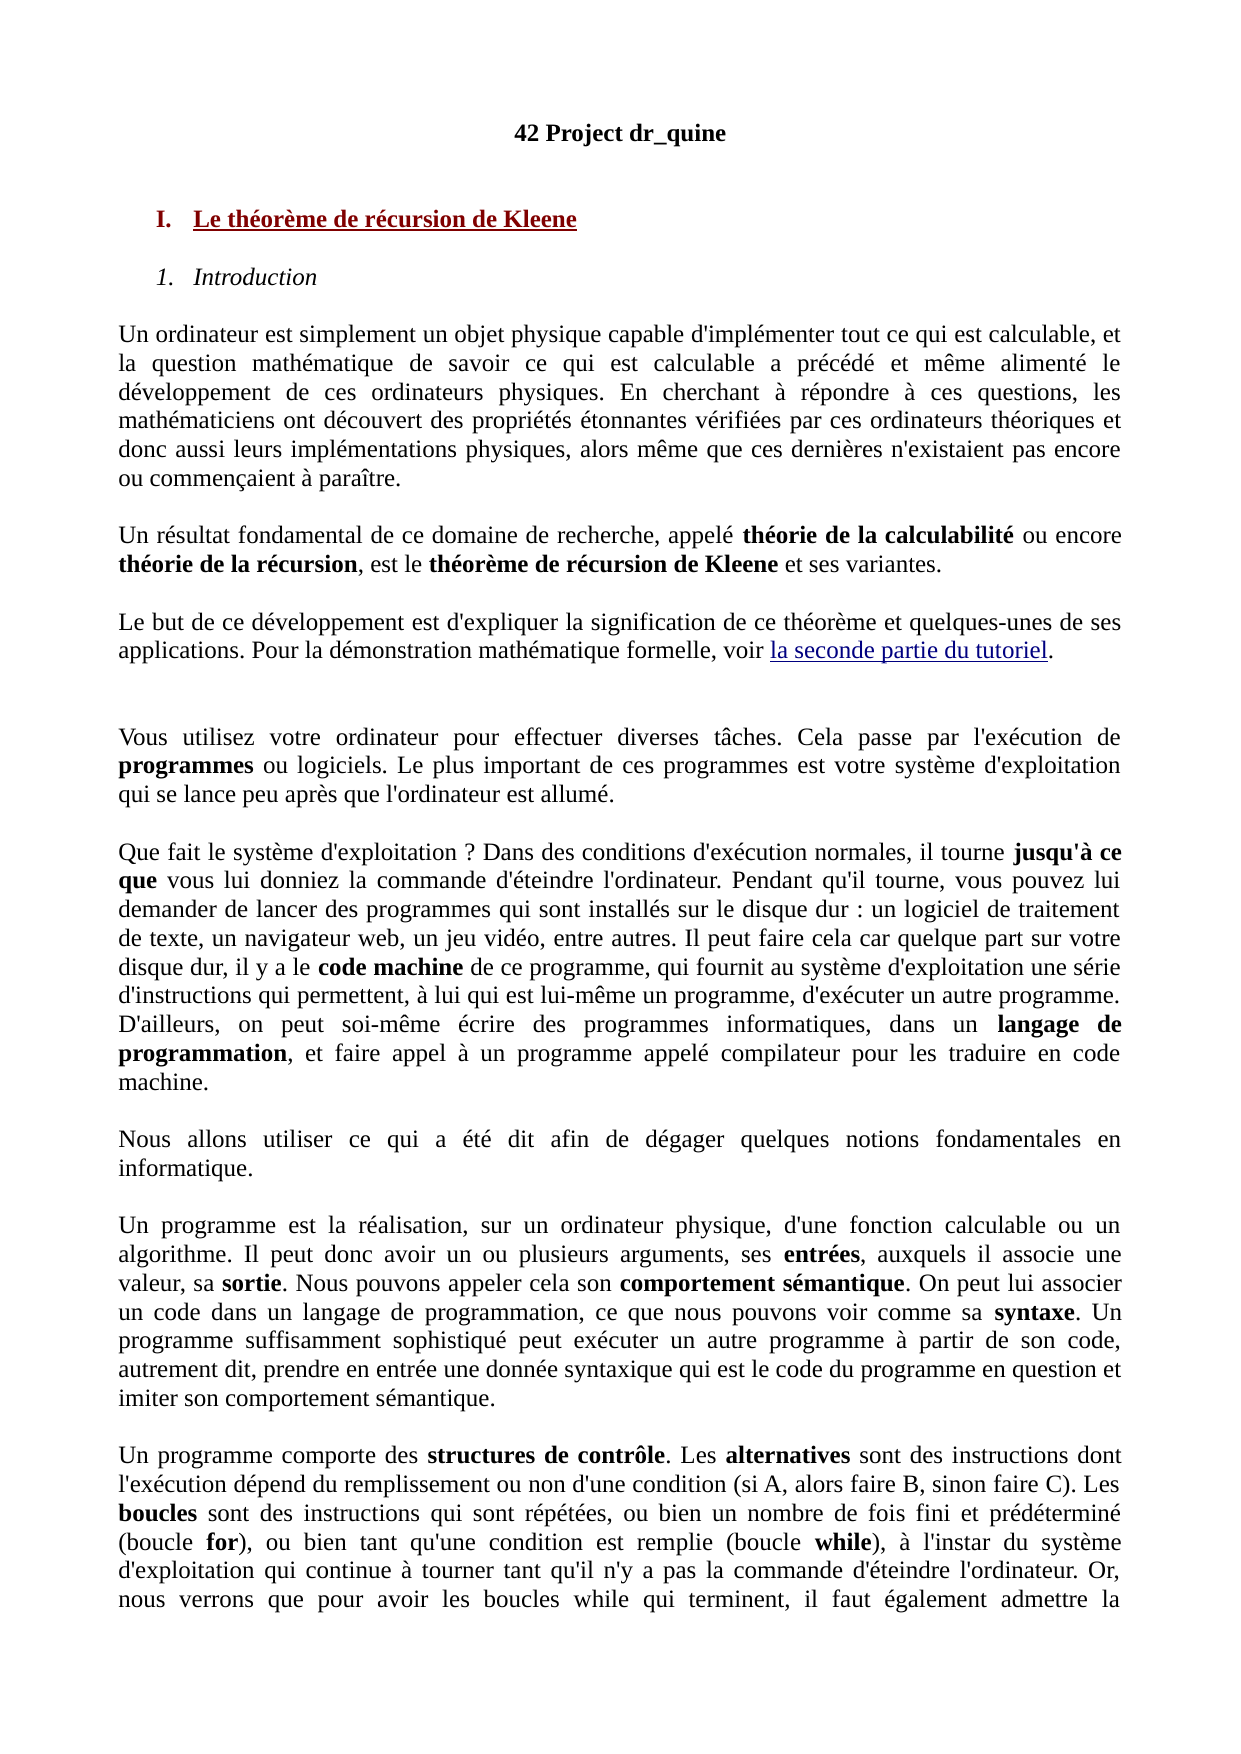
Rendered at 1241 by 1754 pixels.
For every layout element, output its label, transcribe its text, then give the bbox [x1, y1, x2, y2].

text Un résultat fondamental de ce domaine de recherche, appelé théorie de la calculabilité ou encore théorie de la récursion, est le théorème de récursion de Kleene et ses variantes. [118, 521, 1122, 578]
text 42 Project dr_quine [118, 118, 1122, 147]
list Introduction [156, 262, 1122, 291]
list Le théorème de récursion de Kleene [156, 204, 1122, 233]
text Que fait le système d'exploitation ? Dans des conditions d'exécution normales, il tourne jusqu'à ce que vous lui donniez la commande d'éteindre l'ordinateur. Pendant qu'il tourne, vous pouvez lui demander de lancer des programmes qui sont installés sur le disque dur : un logiciel de traitement de texte, un navigateur web, un jeu vidéo, entre autres. Il peut faire cela car quelque part sur votre disque dur, il y a le code machine de ce programme, qui fournit au système d'exploitation une série d'instructions qui permettent, à lui qui est lui-même un programme, d'exécuter un autre programme. D'ailleurs, on peut soi-même écrire des programmes informatiques, dans un langage de programmation, et faire appel à un programme appelé compilateur pour les traduire en code machine. [118, 837, 1122, 1096]
text Nous allons utiliser ce qui a été dit afin de dégager quelques notions fondamentales en informatique. [118, 1124, 1122, 1182]
text Vous utilisez votre ordinateur pour effectuer diverses tâches. Cela passe par l'exécution de programmes ou logiciels. Le plus important de ces programmes est votre système d'exploitation qui se lance peu après que l'ordinateur est allumé. [118, 722, 1122, 808]
text Le but de ce développement est d'expliquer la signification de ce théorème et quelques-unes de ses applications. Pour la démonstration mathématique formelle, voir la seconde partie du tutoriel. [118, 607, 1122, 664]
text Un programme est la réalisation, sur un ordinateur physique, d'une fonction calculable ou un algorithme. Il peut donc avoir un ou plusieurs arguments, ses entrées, auxquels il associe une valeur, sa sortie. Nous pouvons appeler cela son comportement sémantique. On peut lui associer un code dans un langage de programmation, ce que nous pouvons voir comme sa syntaxe. Un programme suffisamment sophistiqué peut exécuter un autre programme à partir de son code, autrement dit, prendre en entrée une donnée syntaxique qui est le code du programme en question et imiter son comportement sémantique. [118, 1211, 1122, 1412]
text Un programme comporte des structures de contrôle. Les alternatives sont des instructions dont l'exécution dépend du remplissement ou non d'une condition (si A, alors faire B, sinon faire C). Les boucles sont des instructions qui sont répétées, ou bien un nombre de fois fini et prédéterminé (boucle for), ou bien tant qu'une condition est remplie (boucle while), à l'instar du système d'exploitation qui continue à tourner tant qu'il n'y a pas la commande d'éteindre l'ordinateur. Or, nous verrons que pour avoir les boucles while qui terminent, il faut également admettre la [118, 1441, 1122, 1613]
text Un ordinateur est simplement un objet physique capable d'implémenter tout ce qui est calculable, et la question mathématique de savoir ce qui est calculable a précédé et même alimenté le développement de ces ordinateurs physiques. En cherchant à répondre à ces questions, les mathématiciens ont découvert des propriétés étonnantes vérifiées par ces ordinateurs théoriques et donc aussi leurs implémentations physiques, alors même que ces dernières n'existaient pas encore ou commençaient à paraître. [118, 319, 1122, 492]
